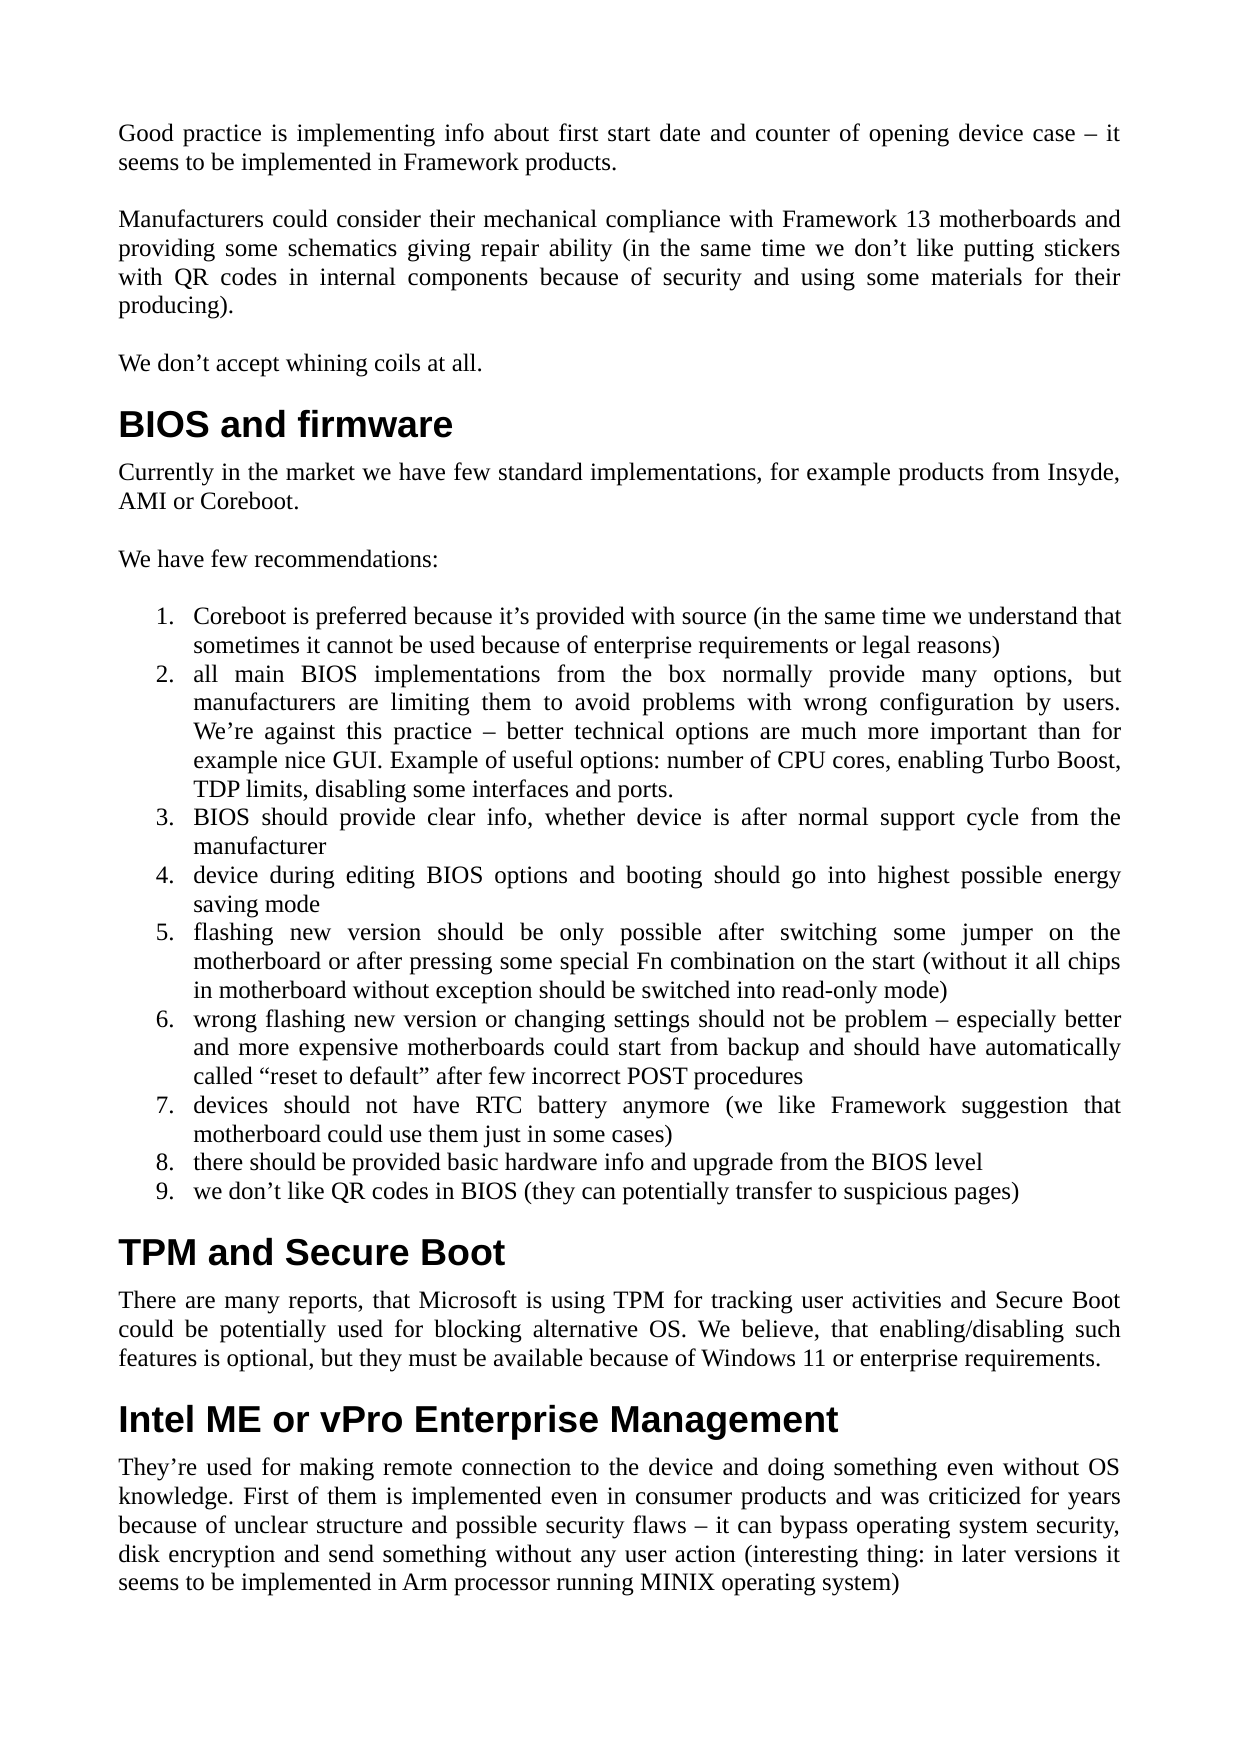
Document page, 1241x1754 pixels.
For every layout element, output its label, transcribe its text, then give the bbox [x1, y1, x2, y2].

list device during editing BIOS options and booting should go into highest possible energy saving mode [156, 860, 1122, 917]
text There are many reports, that Microsoft is using TPM for tracking user activities and Secure Boot could be potentially used for blocking alternative OS. We believe, that enabling/disabling such features is optional, but they must be available because of Windows 11 or enterprise requirements. [118, 1286, 1122, 1372]
text Manufacturers could consider their mechanical compliance with Framework 13 motherboards and providing some schematics giving repair ability (in the same time we don’t like putting stickers with QR codes in internal components because of security and using some materials for their producing). [118, 204, 1122, 319]
list we don’t like QR codes in BIOS (they can potentially transfer to suspicious pages) [156, 1176, 1122, 1205]
text Currently in the market we have few standard implementations, for example products from Insyde, AMI or Coreboot. [118, 457, 1122, 515]
list wrong flashing new version or changing settings should not be problem – especially better and more expensive motherboards could start from backup and should have automatically called “reset to default” after few incorrect POST procedures [156, 1004, 1122, 1090]
text We have few recommendations: [118, 544, 1122, 572]
list there should be provided basic hardware info and upgrade from the BIOS level [156, 1147, 1122, 1176]
text They’re used for making remote connection to the device and doing something even without OS knowledge. First of them is implemented even in consumer products and was criticized for years because of unclear structure and possible security flaws – it can bypass operating system security, disk encryption and send something without any user action (interesting thing: in later versions it seems to be implemented in Arm processor running MINIX operating system) [118, 1452, 1122, 1596]
list flashing new version should be only possible after switching some jumper on the motherboard or after pressing some special Fn combination on the start (without it all chips in motherboard without exception should be switched into read-only mode) [156, 917, 1122, 1004]
subtitle Intel ME or vPro Enterprise Management [118, 1397, 1122, 1440]
list devices should not have RTC battery anymore (we like Framework suggestion that motherboard could use them just in some cases) [156, 1090, 1122, 1147]
subtitle BIOS and firmware [118, 402, 1122, 445]
list BIOS should provide clear info, whether device is after normal support cycle from the manufacturer [156, 802, 1122, 860]
text We don’t accept whining coils at all. [118, 348, 1122, 377]
text Good practice is implementing info about first start date and counter of opening device case – it seems to be implemented in Framework products. [118, 118, 1122, 176]
list Coreboot is preferred because it’s provided with source (in the same time we understand that sometimes it cannot be used because of enterprise requirements or legal reasons) [156, 601, 1122, 659]
subtitle TPM and Secure Boot [118, 1230, 1122, 1273]
list all main BIOS implementations from the box normally provide many options, but manufacturers are limiting them to avoid problems with wrong configuration by users. We’re against this practice – better technical options are much more important than for example nice GUI. Example of useful options: number of CPU cores, enabling Turbo Boost, TDP limits, disabling some interfaces and ports. [156, 659, 1122, 802]
